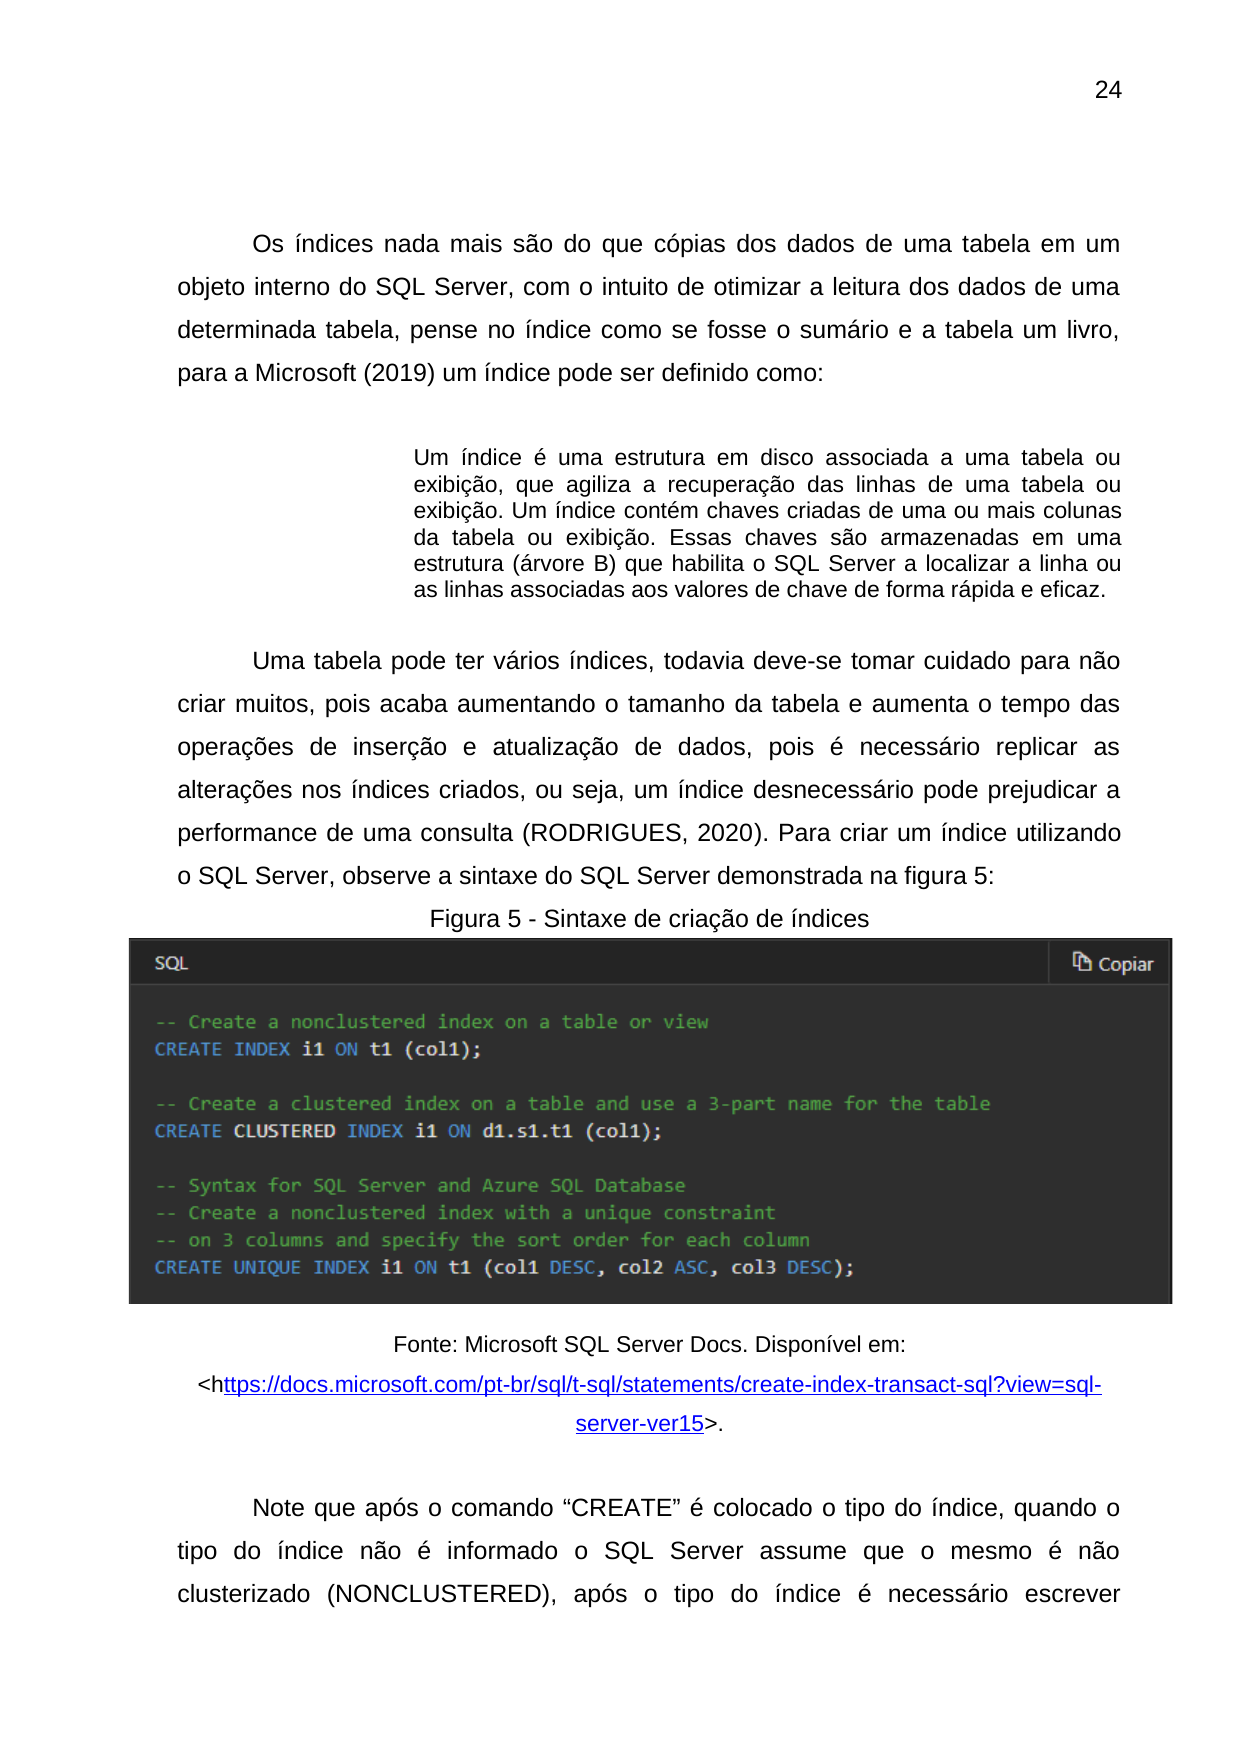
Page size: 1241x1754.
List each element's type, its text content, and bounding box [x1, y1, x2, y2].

text Um índice é uma estrutura em disco associada a uma tabela ou exibição, que agiliza a recuperação das linhas de uma tabela ou exibição. Um índice contém chaves criadas de uma ou mais colunas da tabela ou exibição. Essas chaves são armazenadas em uma estrutura (árvore B) que habilita o SQL Server a localizar a linha ou as linhas associadas aos valores de chave de forma rápida e eficaz. [413, 444, 1122, 602]
text Figura 5 - Sintaxe de criação de índices [177, 904, 1122, 933]
text Os índices nada mais são do que cópias dos dados de uma tabela em um objeto interno do SQL Server, com o intuito de otimizar a leitura dos dados de uma determinada tabela, pense no índice como se fosse o sumário e a tabela um livro, para a Microsoft (2019) um índice pode ser definido como: [177, 229, 1122, 387]
text Uma tabela pode ter vários índices, todavia deve-se tomar cuidado para não criar muitos, pois acaba aumentando o tamanho da tabela e aumenta o tempo das operações de inserção e atualização de dados, pois é necessário replicar as alterações nos índices criados, ou seja, um índice desnecessário pode prejudicar a performance de uma consulta (RODRIGUES, 2020). Para criar um índice utilizando o SQL Server, observe a sintaxe do SQL Server demonstrada na figura 5: [177, 646, 1122, 890]
text <https://docs.microsoft.com/pt-br/sql/t-sql/statements/create-index-transact-sql?view=sql-server-ver15>. [177, 1371, 1122, 1437]
text Fonte: Microsoft SQL Server Docs. Disponível em: [177, 1304, 1122, 1358]
picture [128, 938, 1173, 1304]
text Note que após o comando “CREATE” é colocado o tipo do índice, quando o tipo do índice não é informado o SQL Server assume que o mesmo é não clusterizado (NONCLUSTERED), após o tipo do índice é necessário escrever [177, 1493, 1122, 1608]
